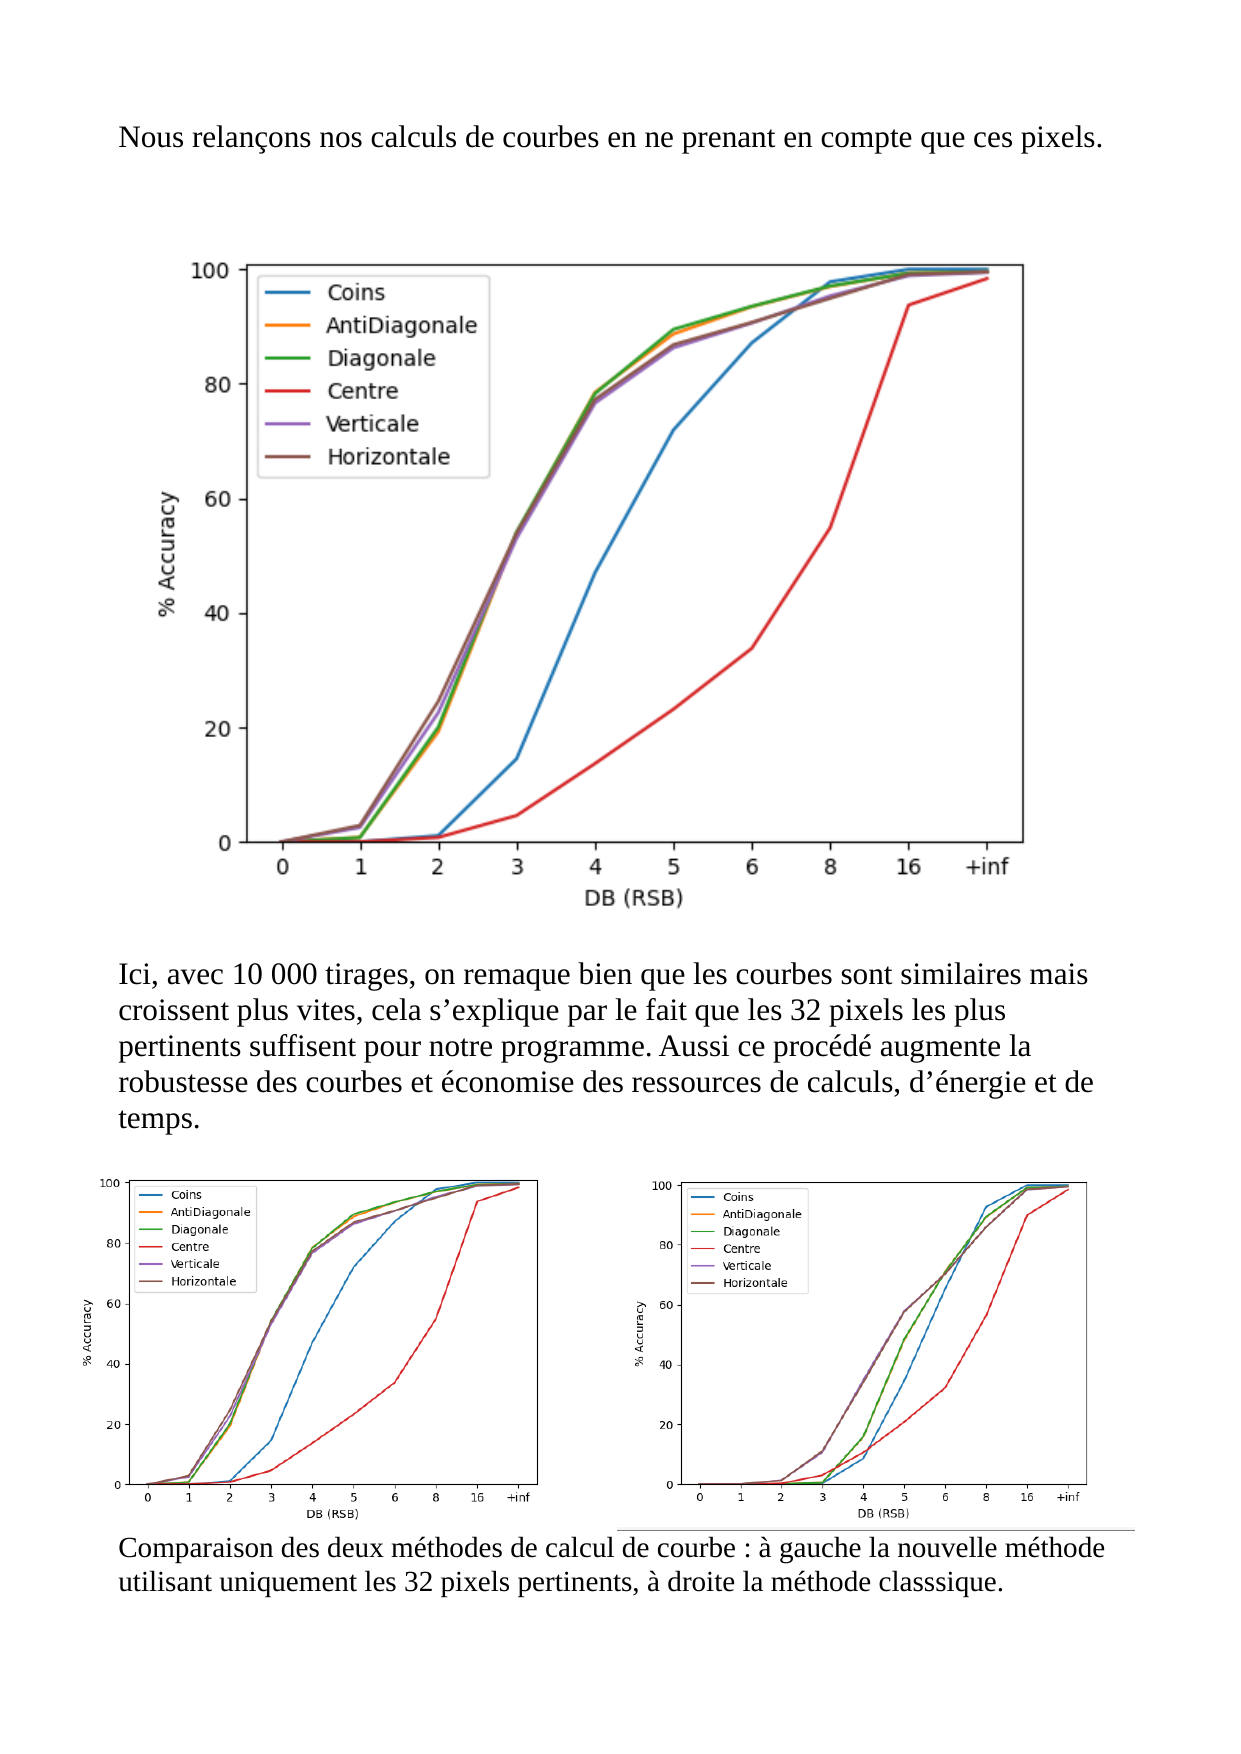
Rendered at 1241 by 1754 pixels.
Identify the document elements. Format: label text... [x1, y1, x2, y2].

text Nous relançons nos calculs de courbes en ne prenant en compte que ces pixels. [118, 118, 1122, 154]
picture [126, 180, 1107, 920]
text Ici, avec 10 000 tirages, on remaque bien que les courbes sont similaires mais croissent plus vites, cela s’explique par le fait que les 32 pixels les plus pertinents suffisent pour notre programme. Aussi ce procédé augmente la robustesse des courbes et économise des ressources de calculs, d’énergie et de temps. [118, 956, 1122, 1135]
text Comparaison des deux méthodes de calcul de courbe : à gauche la nouvelle méthode utilisant uniquement les 32 pixels pertinents, à droite la méthode classsique. [118, 1531, 1122, 1598]
picture [617, 1137, 1135, 1531]
picture [65, 1136, 581, 1525]
